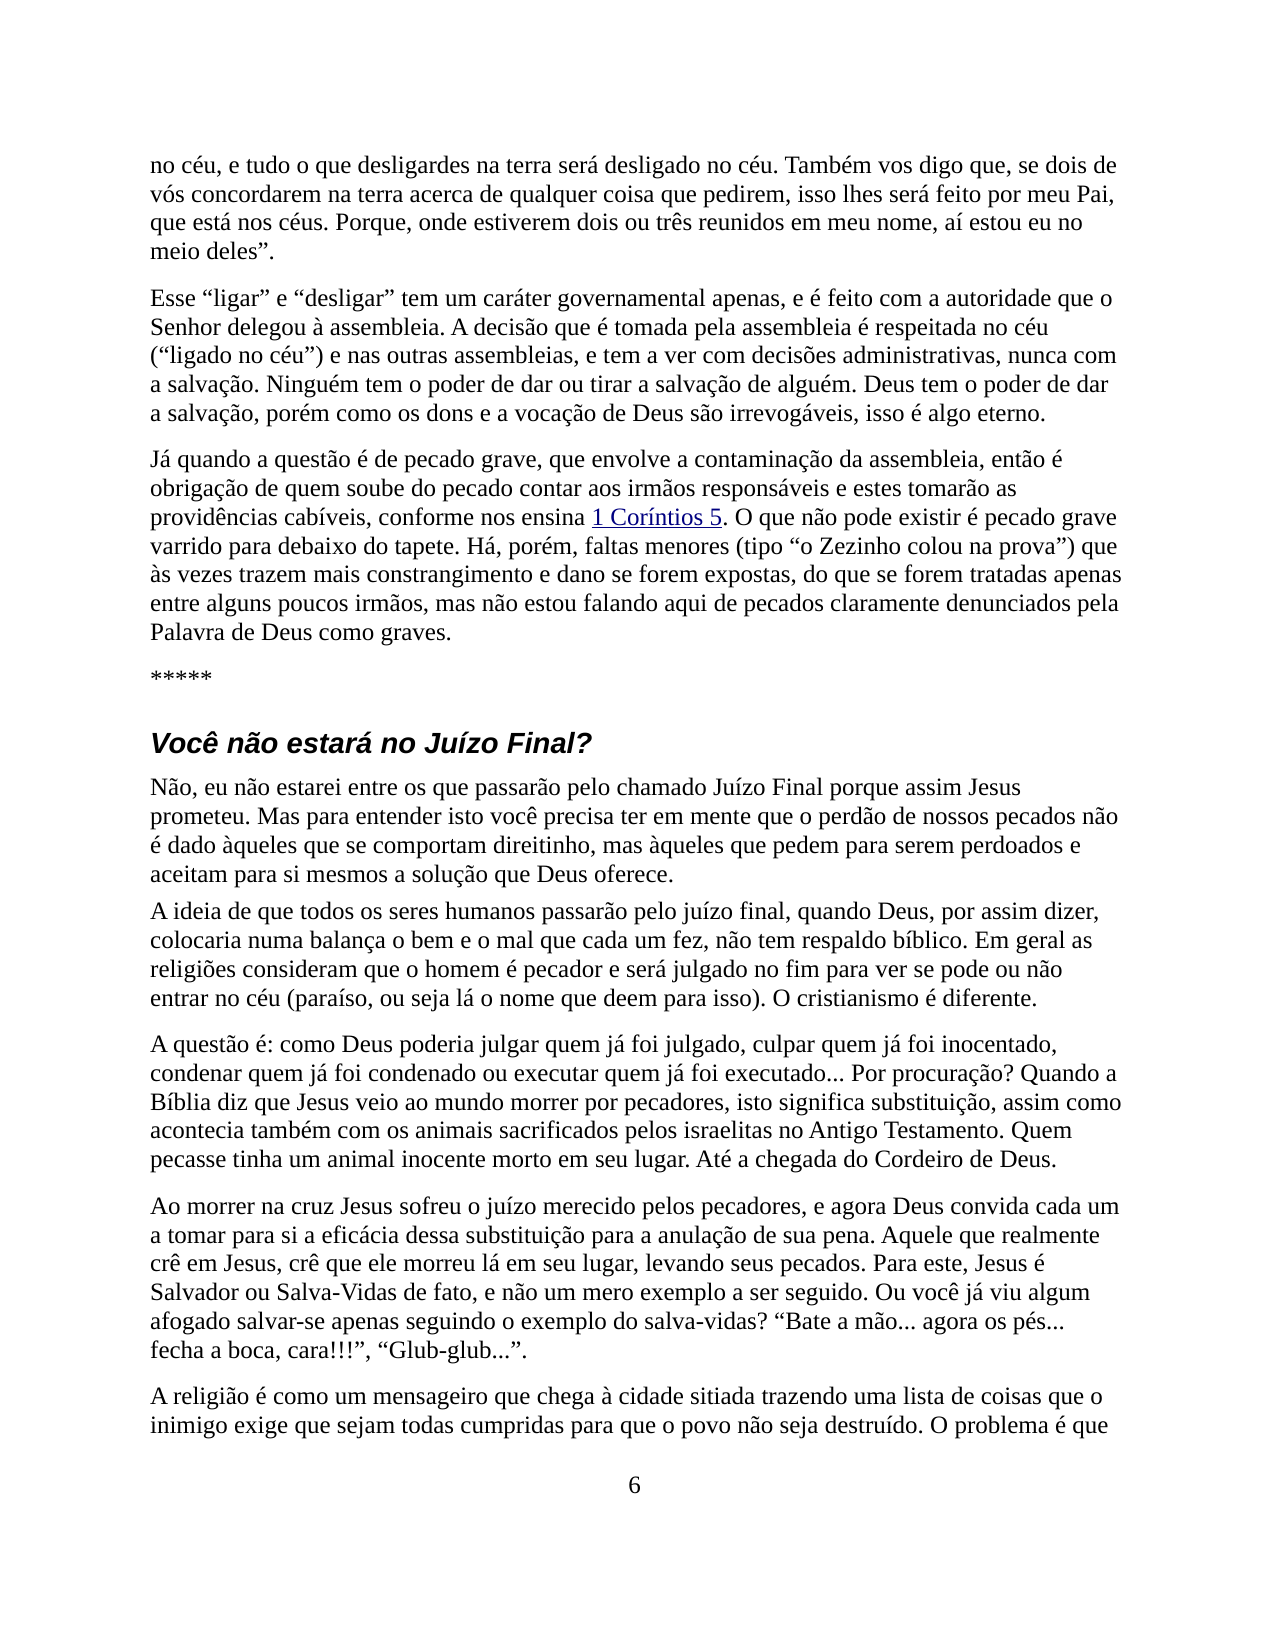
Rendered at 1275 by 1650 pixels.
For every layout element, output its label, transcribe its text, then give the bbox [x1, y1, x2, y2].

text A ideia de que todos os seres humanos passarão pelo juízo final, quando Deus, por assim dizer, colocaria numa balança o bem e o mal que cada um fez, não tem respaldo bíblico. Em geral as religiões consideram que o homem é pecador e será julgado no fim para ver se pode ou não entrar no céu (paraíso, ou seja lá o nome que deem para isso). O cristianismo é diferente. [150, 896, 1125, 1011]
subtitle Você não estará no Juízo Final? [150, 726, 1125, 760]
text Ao morrer na cruz Jesus sofreu o juízo merecido pelos pecadores, e agora Deus convida cada um a tomar para si a eficácia dessa substituição para a anulação de sua pena. Aquele que realmente crê em Jesus, crê que ele morreu lá em seu lugar, levando seus pecados. Para este, Jesus é Salvador ou Salva-Vidas de fato, e não um mero exemplo a ser seguido. Ou você já viu algum afogado salvar-se apenas seguindo o exemplo do salva-vidas? “Bate a mão... agora os pés... fecha a boca, cara!!!”, “Glub-glub...”. [150, 1191, 1125, 1363]
text Não, eu não estarei entre os que passarão pelo chamado Juízo Final porque assim Jesus prometeu. Mas para entender isto você precisa ter em mente que o perdão de nossos pecados não é dado àqueles que se comportam direitinho, mas àqueles que pedem para serem perdoados e aceitam para si mesmos a solução que Deus oferece. [150, 772, 1125, 887]
text Já quando a questão é de pecado grave, que envolve a contaminação da assembleia, então é obrigação de quem soube do pecado contar aos irmãos responsáveis e estes tomarão as providências cabíveis, conforme nos ensina 1 Coríntios 5. O que não pode existir é pecado grave varrido para debaixo do tapete. Há, porém, faltas menores (tipo “o Zezinho colou na prova”) que às vezes trazem mais constrangimento e dano se forem expostas, do que se forem tratadas apenas entre alguns poucos irmãos, mas não estou falando aqui de pecados claramente denunciados pela Palavra de Deus como graves. [150, 444, 1125, 646]
text no céu, e tudo o que desligardes na terra será desligado no céu. Também vos digo que, se dois de vós concordarem na terra acerca de qualquer coisa que pedirem, isso lhes será feito por meu Pai, que está nos céus. Porque, onde estiverem dois ou três reunidos em meu nome, aí estou eu no meio deles”. [150, 150, 1125, 265]
text A questão é: como Deus poderia julgar quem já foi julgado, culpar quem já foi inocentado, condenar quem já foi condenado ou executar quem já foi executado... Por procuração? Quando a Bíblia diz que Jesus veio ao mundo morrer por pecadores, isto significa substituição, assim como acontecia também com os animais sacrificados pelos israelitas no Antigo Testamento. Quem pecasse tinha um animal inocente morto em seu lugar. Até a chegada do Cordeiro de Deus. [150, 1029, 1125, 1173]
text A religião é como um mensageiro que chega à cidade sitiada trazendo uma lista de coisas que o inimigo exige que sejam todas cumpridas para que o povo não seja destruído. O problema é que [150, 1381, 1125, 1439]
text ***** [150, 664, 1125, 692]
text Esse “ligar” e “desligar” tem um caráter governamental apenas, e é feito com a autoridade que o Senhor delegou à assembleia. A decisão que é tomada pela assembleia é respeitada no céu (“ligado no céu”) e nas outras assembleias, e tem a ver com decisões administrativas, nunca com a salvação. Ninguém tem o poder de dar ou tirar a salvação de alguém. Deus tem o poder de dar a salvação, porém como os dons e a vocação de Deus são irrevogáveis, isso é algo eterno. [150, 283, 1125, 427]
